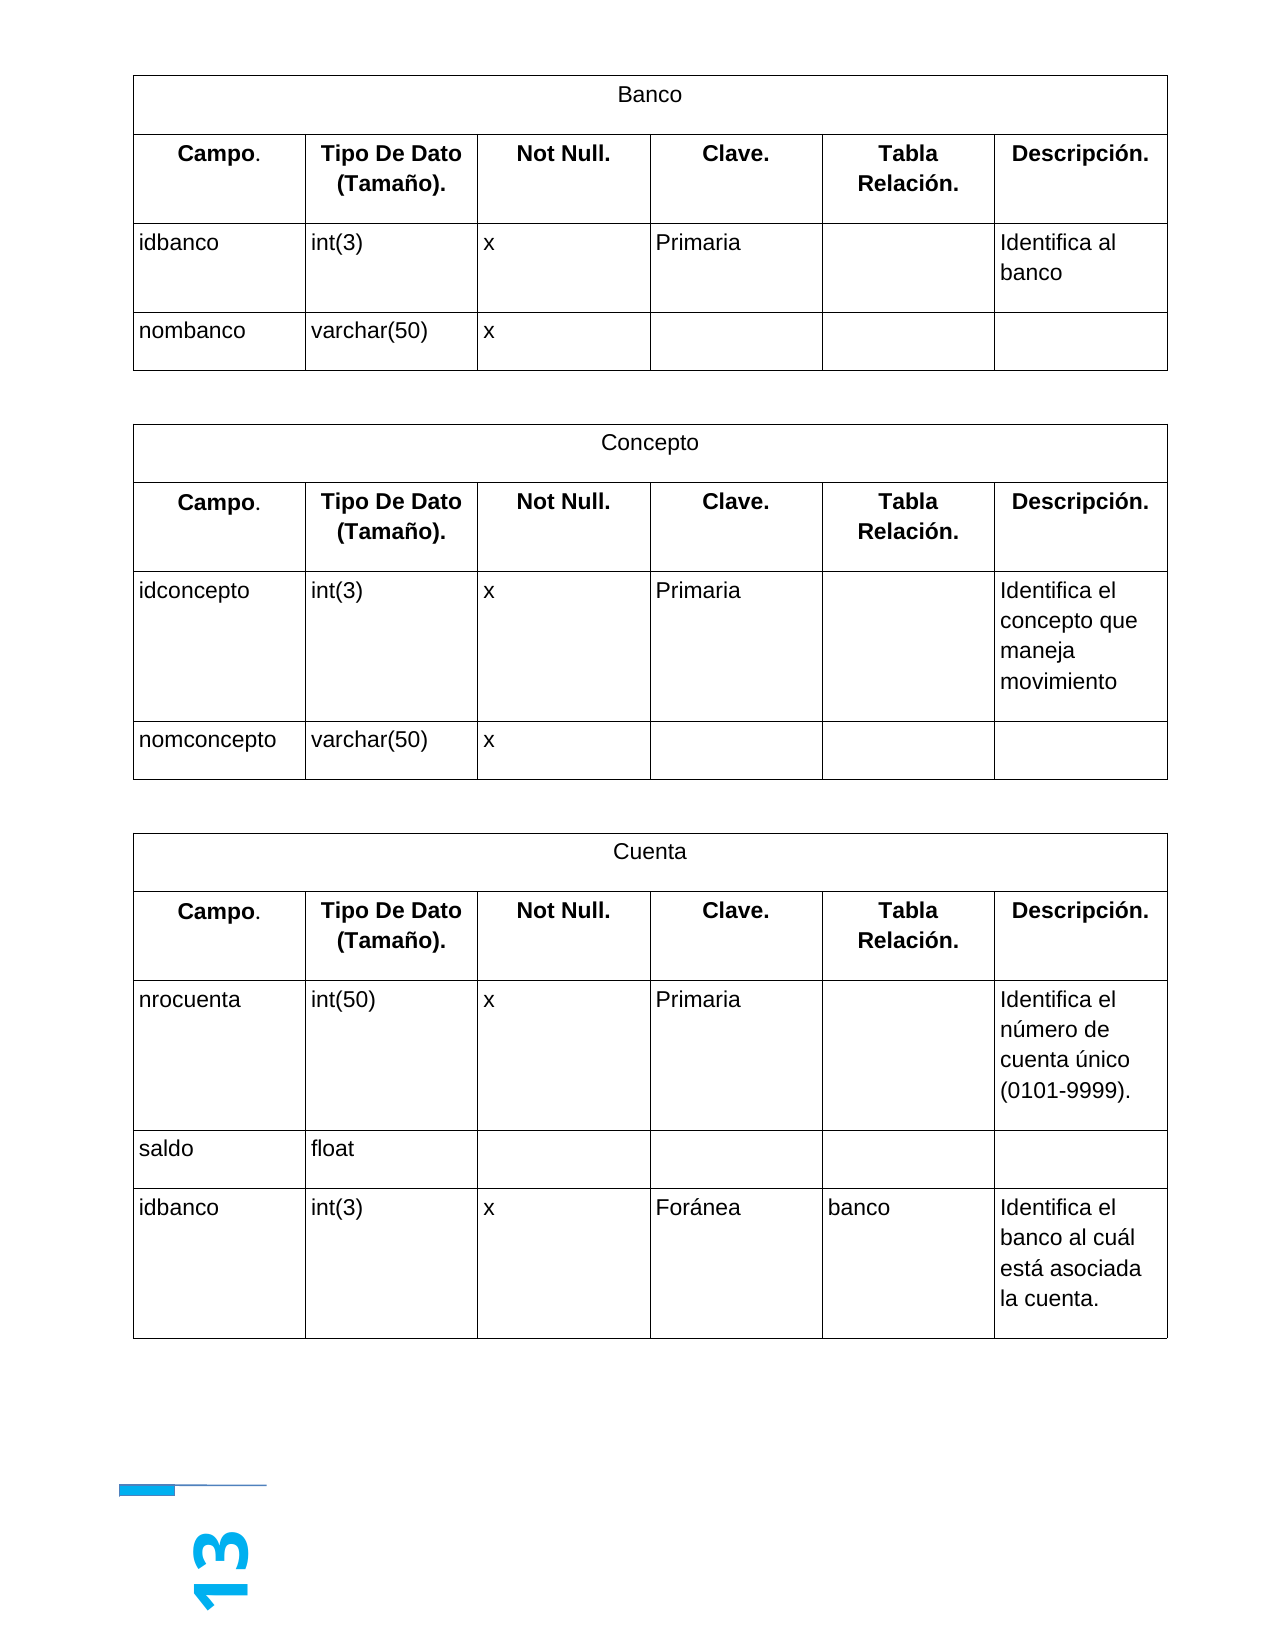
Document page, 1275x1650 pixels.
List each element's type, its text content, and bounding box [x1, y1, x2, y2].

table_cell [823, 224, 994, 312]
table_cell nrocuenta [134, 981, 305, 1129]
table_cell Not Null. [478, 483, 650, 571]
table_cell Primaria [651, 572, 822, 721]
table_cell int(3) [306, 224, 477, 312]
table_cell Identifica el número de cuenta único (0101-9999). [995, 981, 1167, 1129]
table_header Banco [134, 76, 1167, 134]
table_cell Tipo De Dato (Tamaño). [306, 892, 477, 980]
table_cell Campo. [134, 483, 305, 571]
table_cell [995, 722, 1167, 779]
table_cell Primaria [651, 981, 822, 1129]
table_cell Tipo De Dato (Tamaño). [306, 135, 477, 223]
table_cell [823, 572, 994, 721]
table_cell Identifica el concepto que maneja movimiento [995, 572, 1167, 721]
table_cell varchar(50) [306, 722, 477, 779]
table_cell x [478, 722, 650, 779]
table_cell Identifica el banco al cuál está asociada la cuenta. [995, 1189, 1167, 1338]
table_cell [823, 722, 994, 779]
table_cell Descripción. [995, 483, 1167, 571]
table_cell idbanco [134, 224, 305, 312]
table_cell banco [823, 1189, 994, 1338]
table_cell [651, 313, 822, 370]
table_cell nomconcepto [134, 722, 305, 779]
table_cell Tabla Relación. [823, 135, 994, 223]
table_cell [823, 313, 994, 370]
table_cell Clave. [651, 135, 822, 223]
table_cell Identifica al banco [995, 224, 1167, 312]
table_cell saldo [134, 1131, 305, 1188]
table_cell [478, 1131, 650, 1188]
table_cell idconcepto [134, 572, 305, 721]
table_cell Descripción. [995, 135, 1167, 223]
table_cell varchar(50) [306, 313, 477, 370]
table_cell x [478, 981, 650, 1129]
table_cell Clave. [651, 892, 822, 980]
table_cell Clave. [651, 483, 822, 571]
table_cell [995, 1131, 1167, 1188]
table_cell int(3) [306, 1189, 477, 1338]
table_cell [651, 1131, 822, 1188]
table_cell Not Null. [478, 892, 650, 980]
table_cell [823, 981, 994, 1129]
table_header Cuenta [134, 834, 1167, 891]
table_cell x [478, 313, 650, 370]
table_cell nombanco [134, 313, 305, 370]
table_cell [651, 722, 822, 779]
table_cell int(50) [306, 981, 477, 1129]
table_cell [995, 313, 1167, 370]
table_cell Tabla Relación. [823, 892, 994, 980]
table_cell Not Null. [478, 135, 650, 223]
table_cell x [478, 1189, 650, 1338]
table_cell x [478, 572, 650, 721]
table_cell x [478, 224, 650, 312]
table_cell float [306, 1131, 477, 1188]
table_cell Campo. [134, 135, 305, 223]
table_header Concepto [134, 425, 1167, 482]
table_cell Tipo De Dato (Tamaño). [306, 483, 477, 571]
table_cell idbanco [134, 1189, 305, 1338]
table_cell Foránea [651, 1189, 822, 1338]
table_cell [823, 1131, 994, 1188]
table_cell Primaria [651, 224, 822, 312]
table_cell Tabla Relación. [823, 483, 994, 571]
table_cell Campo. [134, 892, 305, 980]
table_cell int(3) [306, 572, 477, 721]
table_cell Descripción. [995, 892, 1167, 980]
